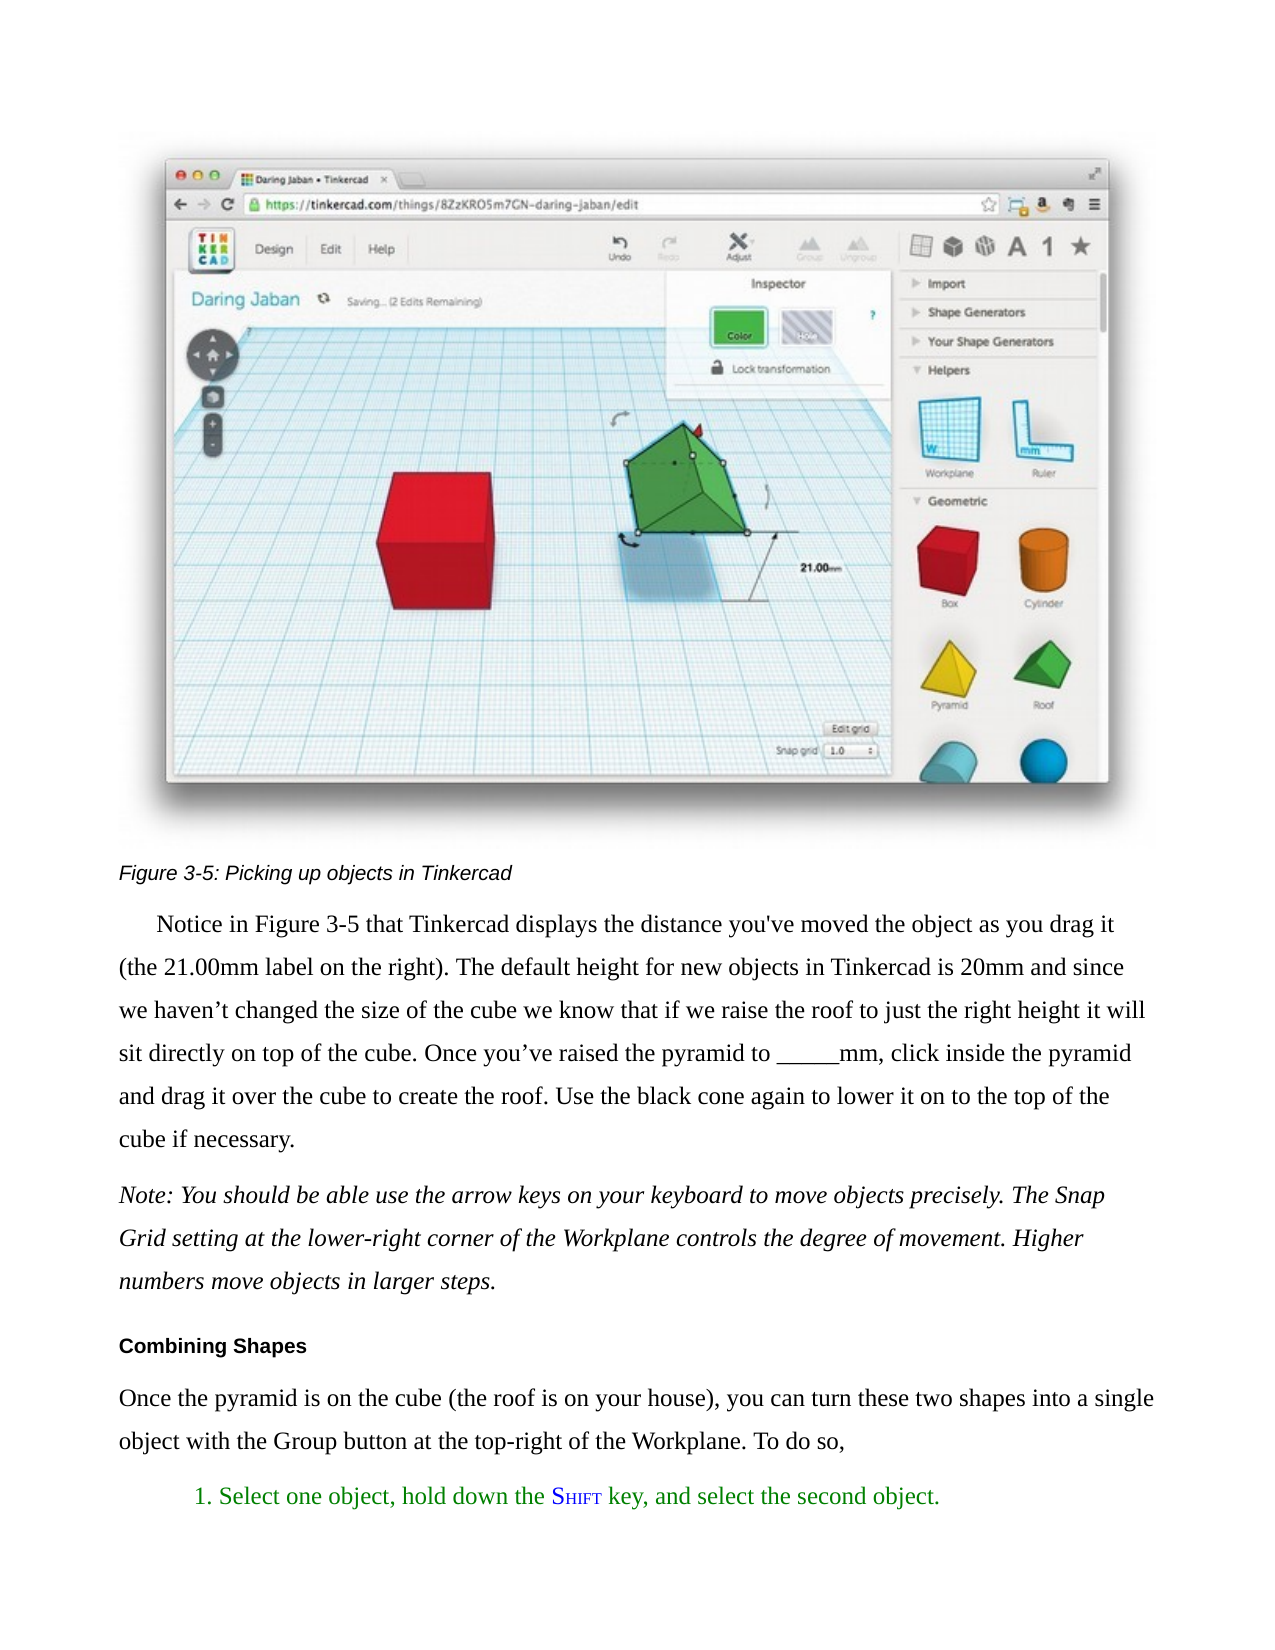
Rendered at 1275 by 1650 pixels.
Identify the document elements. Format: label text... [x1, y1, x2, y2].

text Notice in Figure 3-5 that Tinkercad displays the distance you've moved the object as you drag it (the 21.00mm label on the right). The default height for new objects in Tinkercad is 20mm and since we haven’t changed the size of the cube we know that if we raise the roof to just the right height it will sit directly on top of the cube. Once you’ve raised the pyramid to _____mm, click inside the pyramid and drag it over the cube to create the roof. Use the black cone again to lower it on to the top of the cube if necessary. [118, 909, 1156, 1153]
text Once the pyramid is on the cube (the roof is on your house), you can turn these two shapes into a single object with the Group button at the top-right of the Workplane. To do so, [118, 1383, 1156, 1454]
text Combining Shapes [118, 1334, 1156, 1358]
text Note: You should be able use the arrow keys on your keyboard to move objects precisely. The Snap Grid setting at the lower-right corner of the Workplane controls the degree of movement. Higher numbers move objects in larger steps. [118, 1180, 1156, 1295]
text Figure 3-5: Picking up objects in Tinkercad [118, 849, 1156, 884]
list 1. Select one object, hold down the Shift key, and select the second object. [193, 1481, 1156, 1510]
picture [118, 131, 1157, 849]
